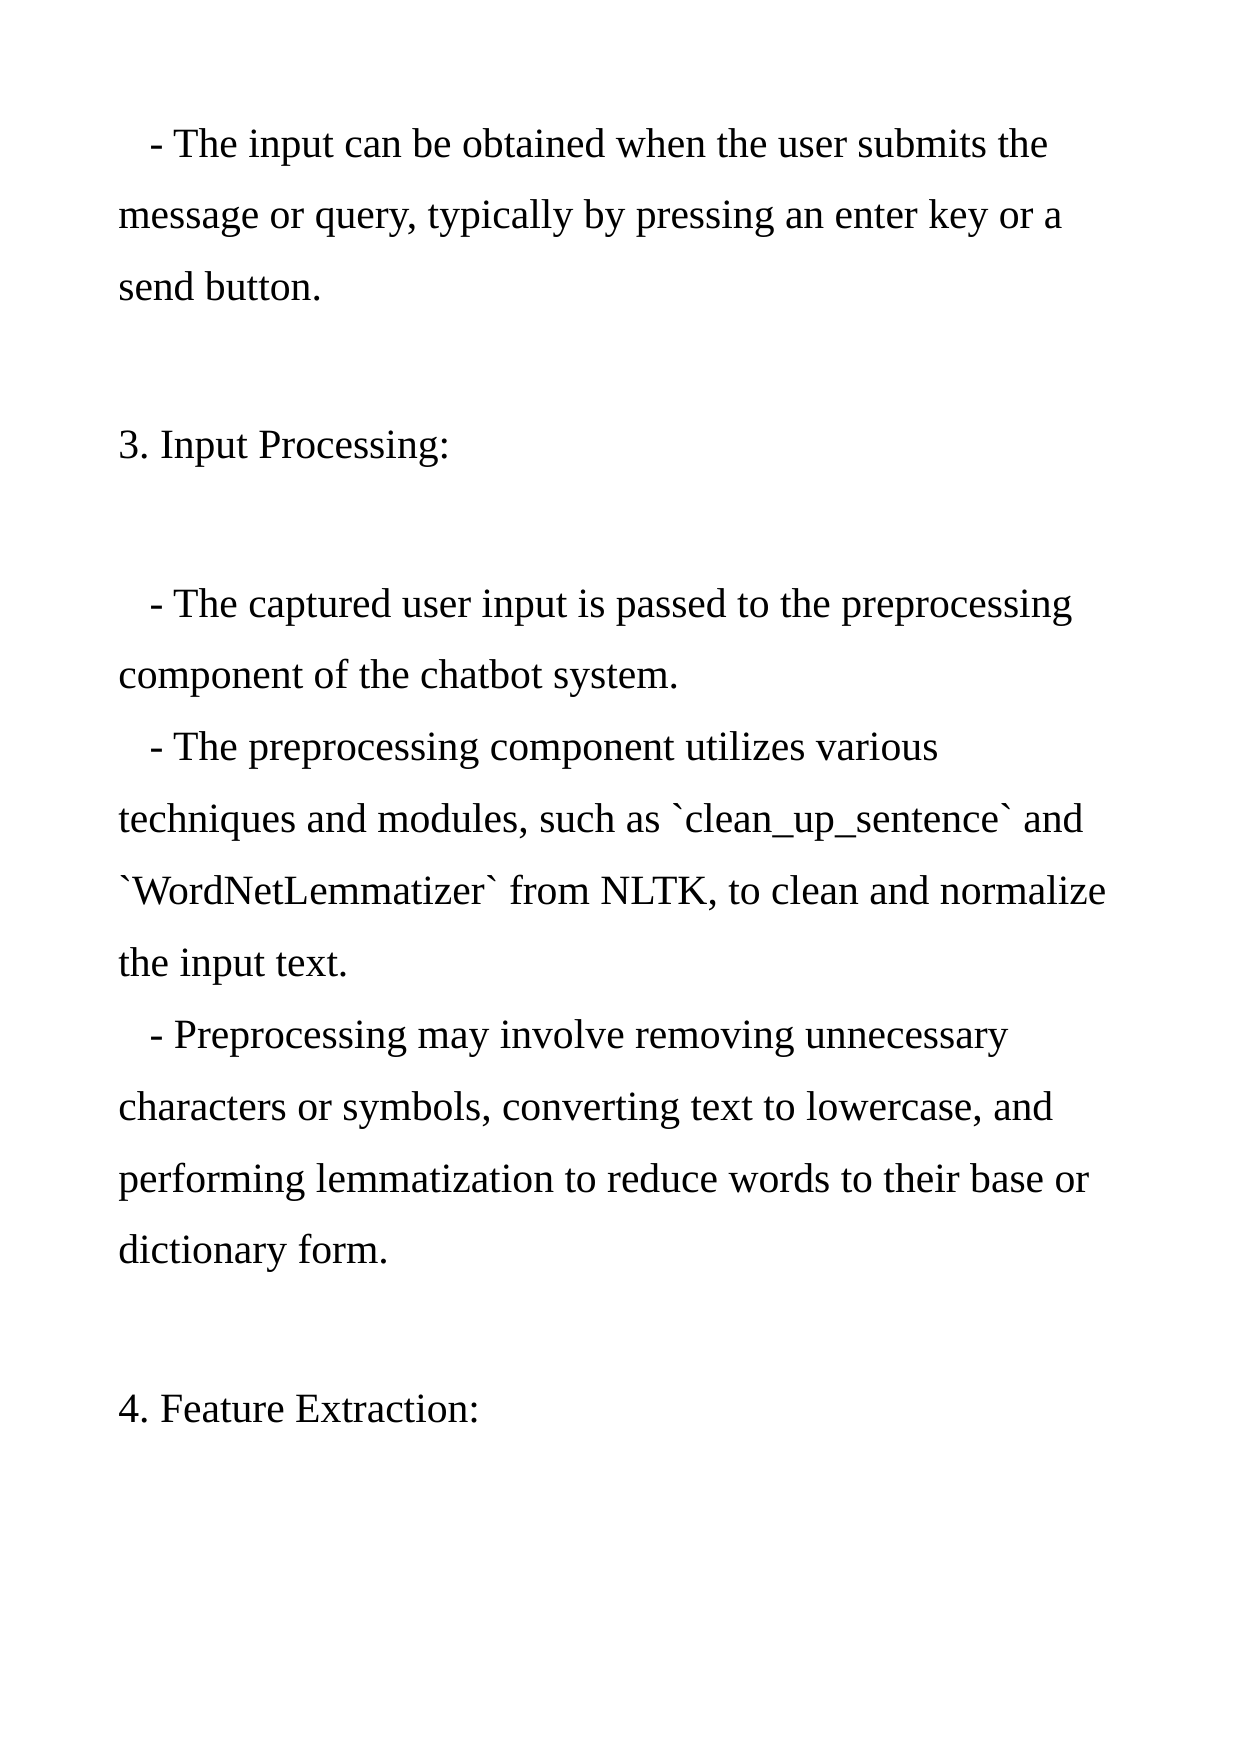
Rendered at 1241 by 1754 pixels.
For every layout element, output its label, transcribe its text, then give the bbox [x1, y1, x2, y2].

text - The preprocessing component utilizes various techniques and modules, such as `clean_up_sentence` and `WordNetLemmatizer` from NLTK, to clean and normalize the input text. [118, 722, 1122, 985]
text - The input can be obtained when the user submits the message or query, typically by pressing an enter key or a send button. [118, 118, 1122, 310]
text - The captured user input is passed to the preprocessing component of the chatbot system. [118, 578, 1122, 698]
text 3. Input Processing: [118, 420, 1122, 468]
text - Preprocessing may involve removing unnecessary characters or symbols, converting text to lowercase, and performing lemmatization to reduce words to their base or dictionary form. [118, 1009, 1122, 1273]
text 4. Feature Extraction: [118, 1383, 1122, 1431]
